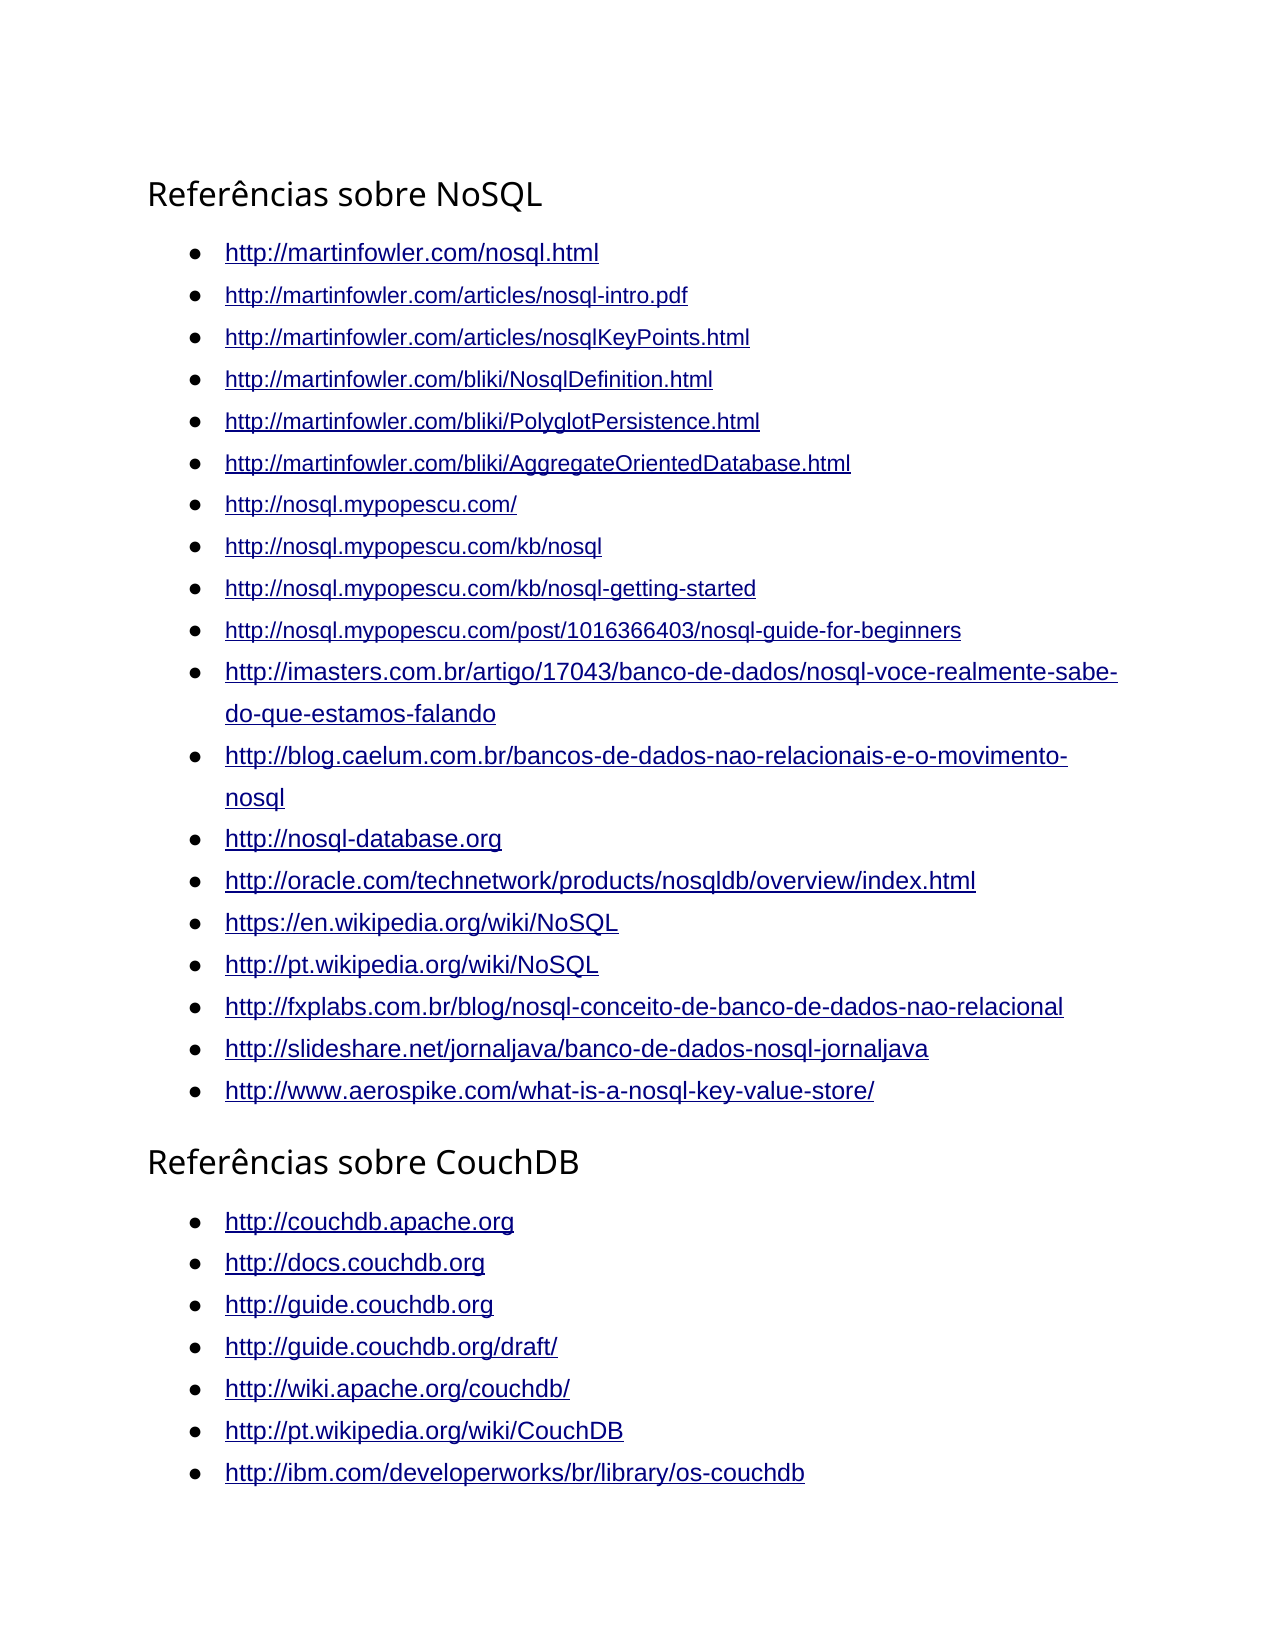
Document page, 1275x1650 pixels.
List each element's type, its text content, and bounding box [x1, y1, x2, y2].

list http://www.aerospike.com/what-is-a-nosql-key-value-store/ [187, 1076, 1125, 1104]
list http://wiki.apache.org/couchdb/ [187, 1375, 1125, 1403]
subtitle Referências sobre CouchDB [147, 1139, 1125, 1184]
list http://pt.wikipedia.org/wiki/NoSQL [187, 951, 1125, 979]
list http://slideshare.net/jornaljava/banco-de-dados-nosql-jornaljava [187, 1034, 1125, 1062]
list http://martinfowler.com/bliki/AggregateOrientedDatabase.html [187, 448, 1125, 476]
list http://ibm.com/developerworks/br/library/os-couchdb [187, 1458, 1125, 1486]
list http://nosql-database.org [187, 825, 1125, 853]
list http://docs.couchdb.org [187, 1249, 1125, 1277]
list http://martinfowler.com/articles/nosql-intro.pdf [187, 281, 1125, 309]
list http://guide.couchdb.org/draft/ [187, 1333, 1125, 1361]
list http://couchdb.apache.org [187, 1207, 1125, 1235]
list http://pt.wikipedia.org/wiki/CouchDB [187, 1417, 1125, 1444]
subtitle Referências sobre NoSQL [147, 171, 1125, 216]
list http://guide.couchdb.org [187, 1291, 1125, 1319]
list http://nosql.mypopescu.com/ [187, 490, 1125, 518]
list http://nosql.mypopescu.com/post/1016366403/nosql-guide-for-beginners [187, 616, 1125, 644]
list http://oracle.com/technetwork/products/nosqldb/overview/index.html [187, 867, 1125, 895]
list http://martinfowler.com/nosql.html [187, 239, 1125, 267]
list http://nosql.mypopescu.com/kb/nosql [187, 532, 1125, 560]
list http://martinfowler.com/articles/nosqlKeyPoints.html [187, 323, 1125, 351]
list http://nosql.mypopescu.com/kb/nosql-getting-started [187, 574, 1125, 602]
list http://fxplabs.com.br/blog/nosql-conceito-de-banco-de-dados-nao-relacional [187, 993, 1125, 1021]
list http://martinfowler.com/bliki/NosqlDefinition.html [187, 364, 1125, 392]
list https://en.wikipedia.org/wiki/NoSQL [187, 909, 1125, 937]
list http://martinfowler.com/bliki/PolyglotPersistence.html [187, 406, 1125, 434]
list http://blog.caelum.com.br/bancos-de-dados-nao-relacionais-e-o-movimento-nosql [187, 741, 1125, 811]
list http://imasters.com.br/artigo/17043/banco-de-dados/nosql-voce-realmente-sabe-do-que-estamos-falando [187, 658, 1125, 727]
